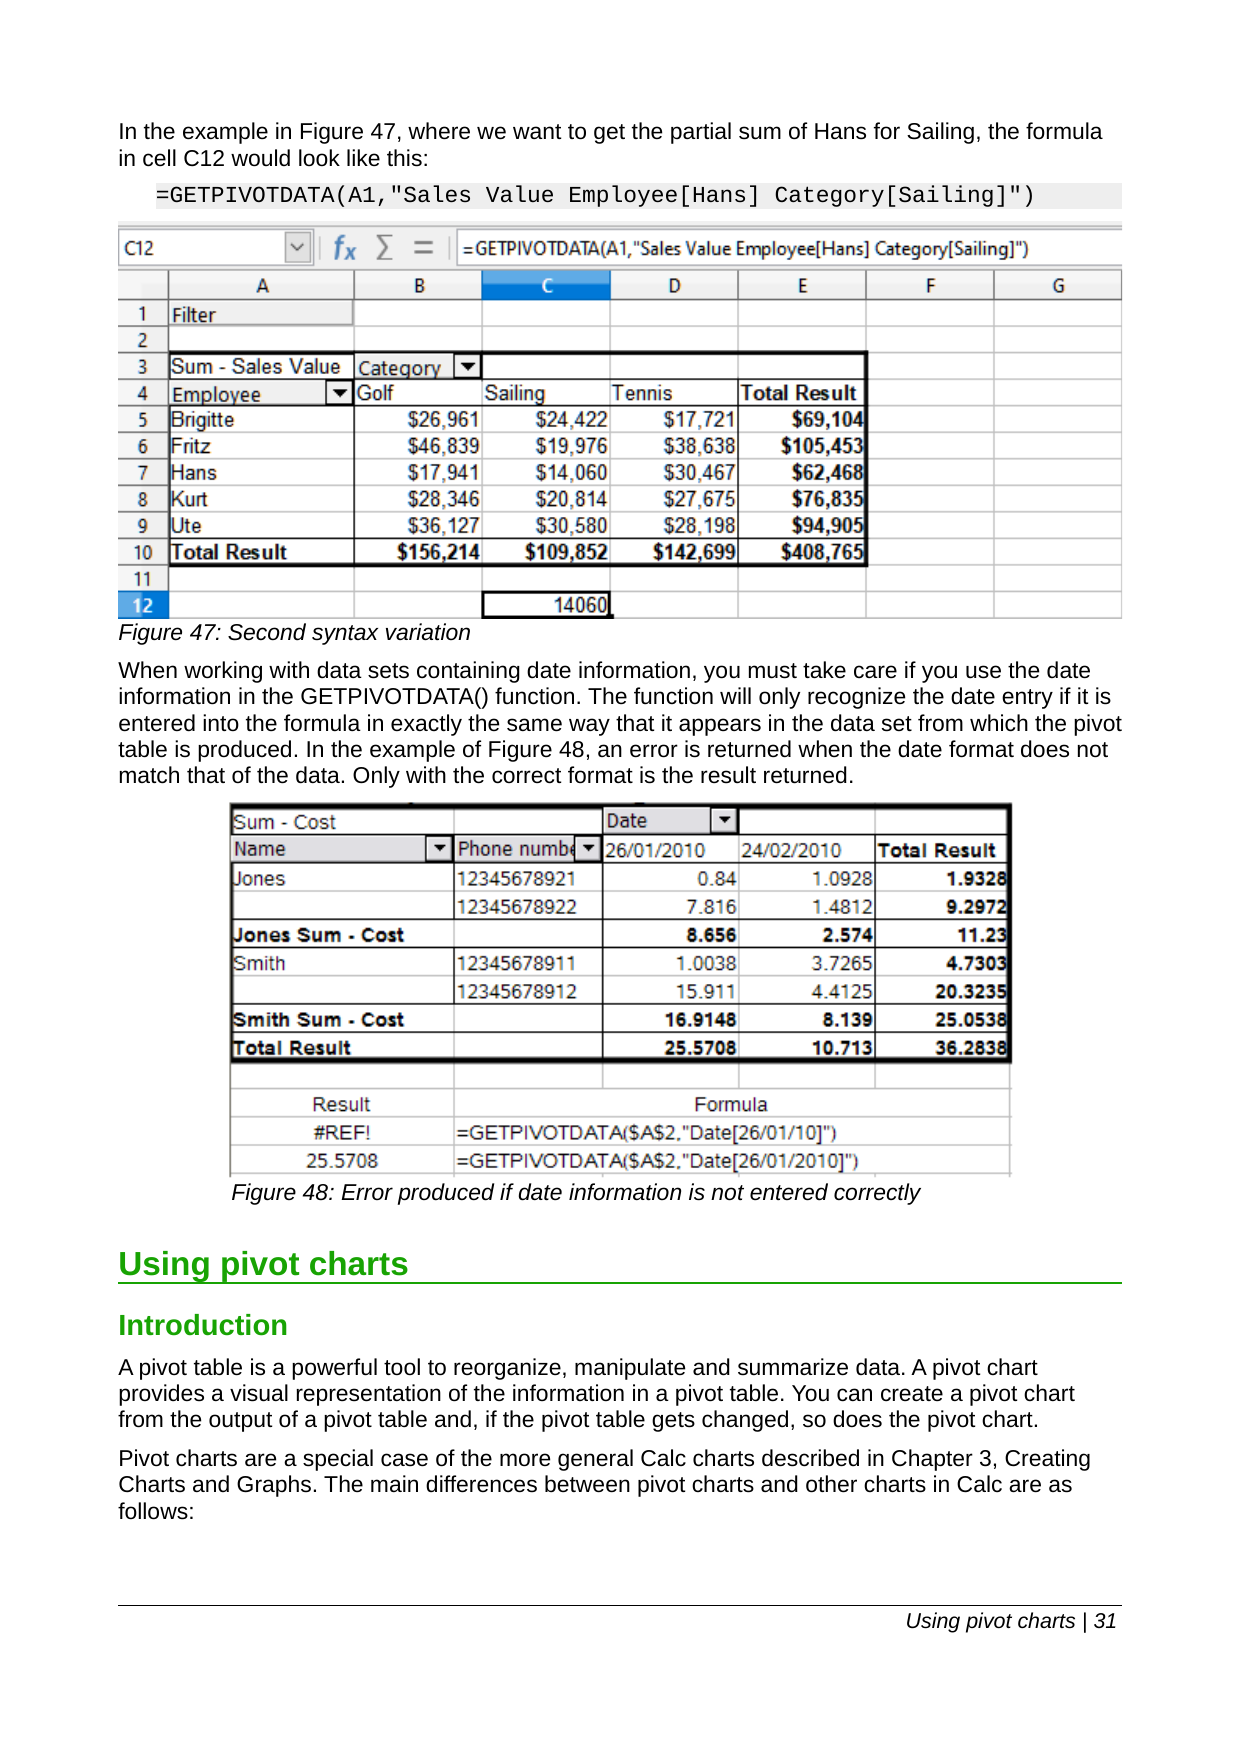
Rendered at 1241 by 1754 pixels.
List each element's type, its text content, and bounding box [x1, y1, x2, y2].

subtitle Introduction [118, 1308, 1122, 1342]
text Figure 47: Second syntax variation [118, 619, 1122, 645]
text Pivot charts are a special case of the more general Calc charts described in Chapter 3, Creating Charts and Graphs. The main differences between pivot charts and other charts in Calc are as follows: [118, 1445, 1122, 1524]
text Figure 48: Error produced if date information is not entered correctly [225, 801, 1015, 1205]
text When working with data sets containing date information, you must take care if you use the date information in the GETPIVOTDATA() function. The function will only recognize the date entry if it is entered into the formula in exactly the same way that it appears in the data set from which the pivot table is produced. In the example of Figure 48, an error is returned when the date format does not match that of the data. Only with the correct format is the result returned. [118, 657, 1122, 789]
text =GETPIVOTDATA(A1,"Sales Value Employee[Hans] Category[Sailing]") [156, 183, 1122, 209]
subtitle Using pivot charts [118, 1244, 1122, 1282]
text A pivot table is a powerful tool to reorganize, manipulate and summarize data. A pivot chart provides a visual representation of the information in a pivot table. You can create a pivot chart from the output of a pivot table and, if the pivot table gets changed, so does the pivot chart. [118, 1353, 1122, 1433]
text In the example in Figure 47, where we want to get the partial sum of Hans for Sailing, the formula in cell C12 would look like this: [118, 118, 1122, 171]
picture [118, 221, 1123, 619]
picture [226, 798, 1017, 1179]
